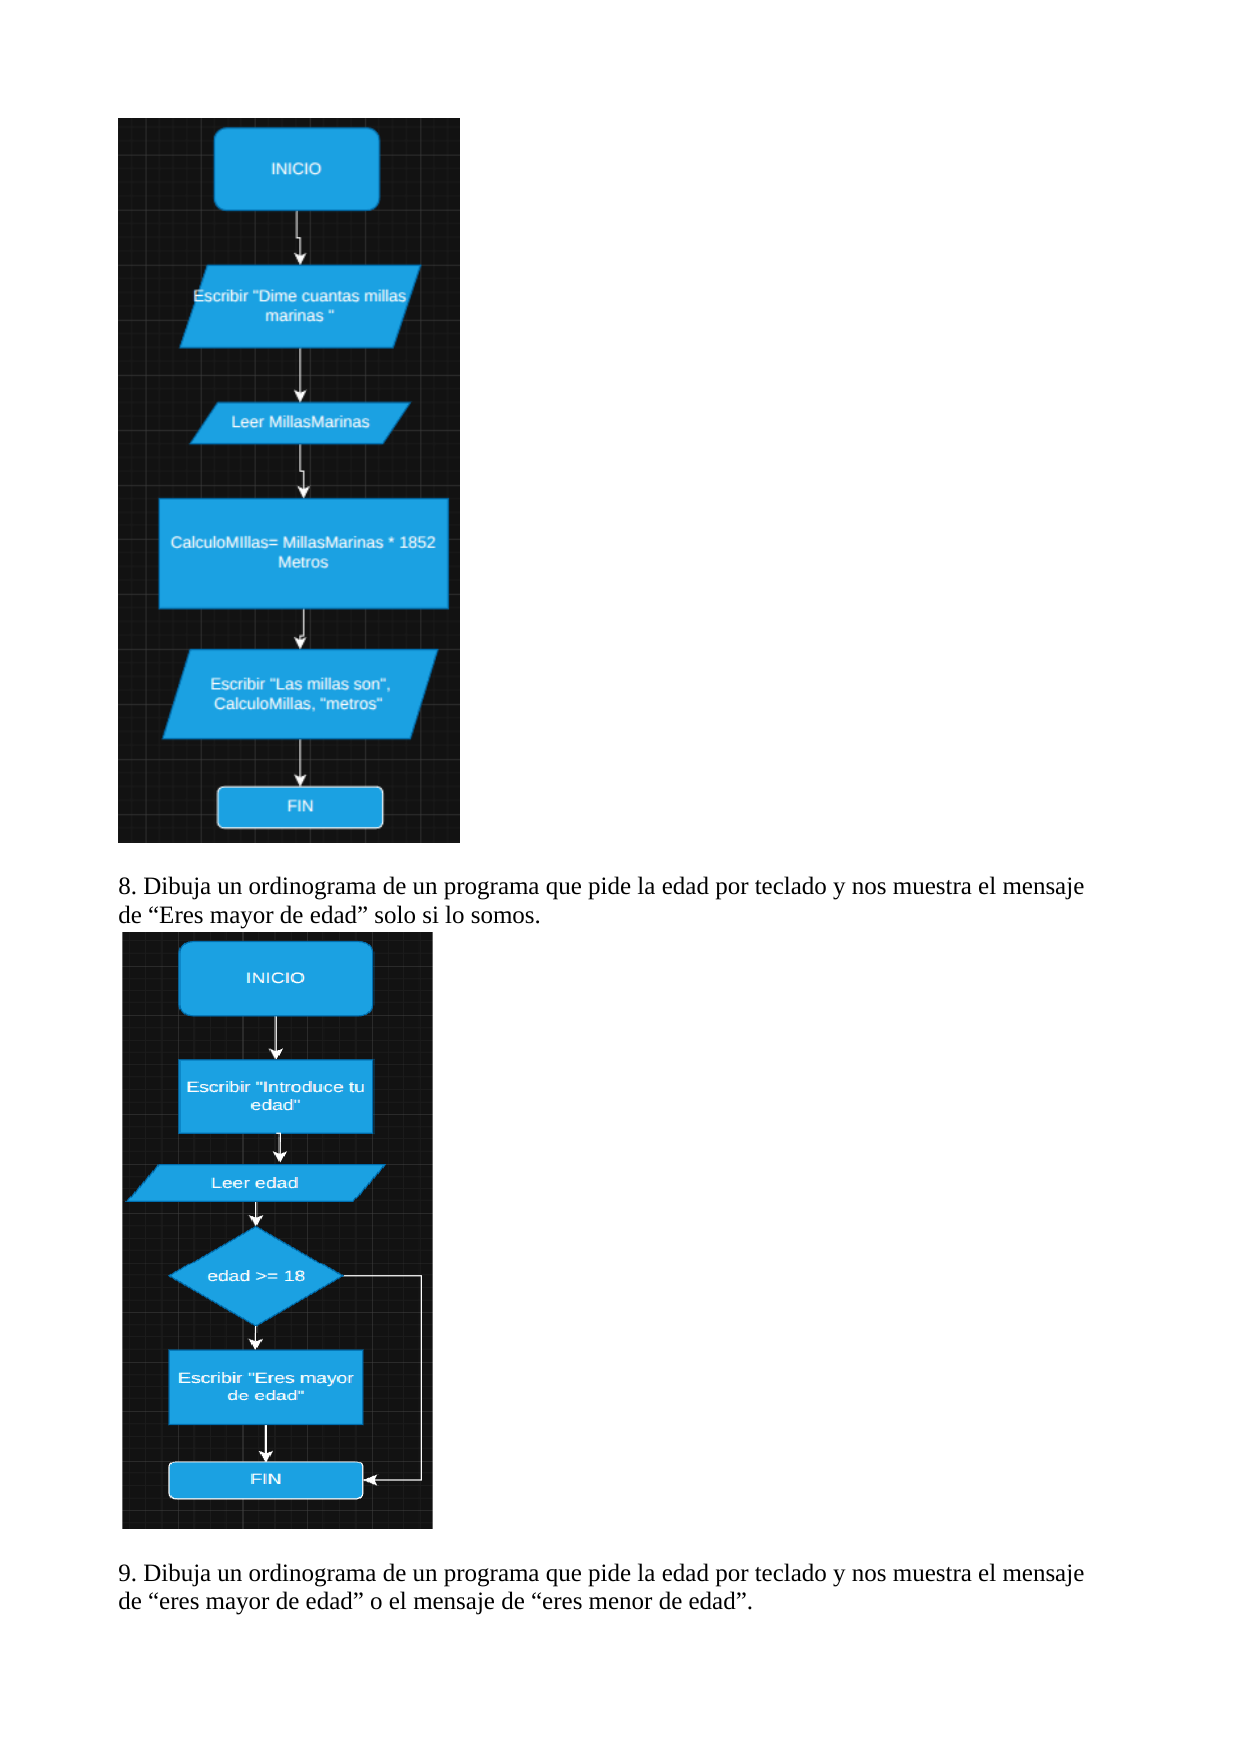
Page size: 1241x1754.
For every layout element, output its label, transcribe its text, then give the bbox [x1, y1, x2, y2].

text 9. Dibuja un ordinograma de un programa que pide la edad por teclado y nos muestra el mensaje [118, 1558, 1122, 1586]
text de “Eres mayor de edad” solo si lo somos. [118, 900, 1122, 929]
text 8. Dibuja un ordinograma de un programa que pide la edad por teclado y nos muestra el mensaje [118, 871, 1122, 900]
picture [118, 118, 460, 843]
text de “eres mayor de edad” o el mensaje de “eres menor de edad”. [118, 1586, 1122, 1615]
picture [122, 932, 433, 1529]
